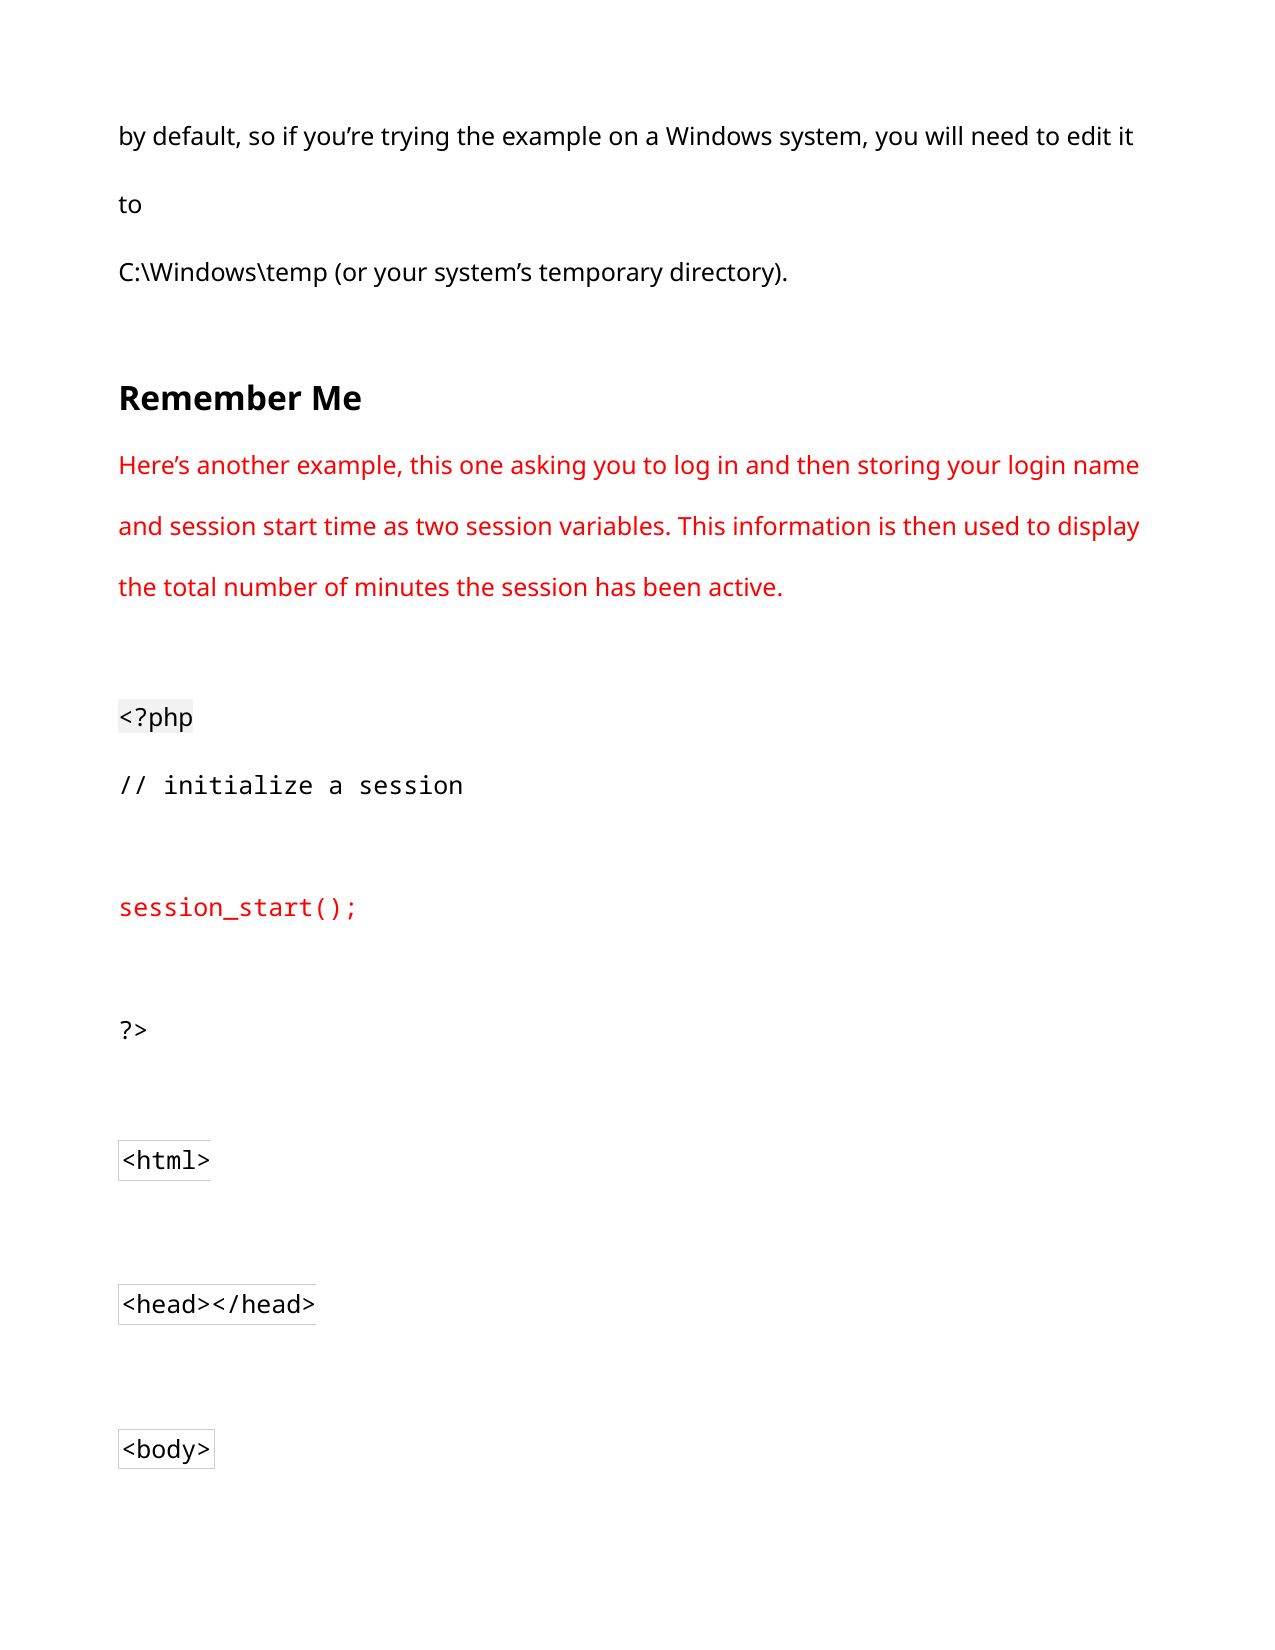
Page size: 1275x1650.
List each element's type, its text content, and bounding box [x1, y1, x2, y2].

subtitle Remember Me [118, 374, 1157, 420]
text <?php [118, 631, 1157, 733]
text by default, so if you’re trying the example on a Windows system, you will need to edit it to C:\Windows\temp (or your system’s temporary directory). [118, 118, 1157, 288]
text Here’s another example, this one asking you to log in and then storing your login name and session start time as two session variables. This information is then used to display the total number of minutes the session has been active. [118, 447, 1157, 604]
text // initialize a session session_start(); ?> <html> <head></head> <body> [118, 767, 1157, 1468]
